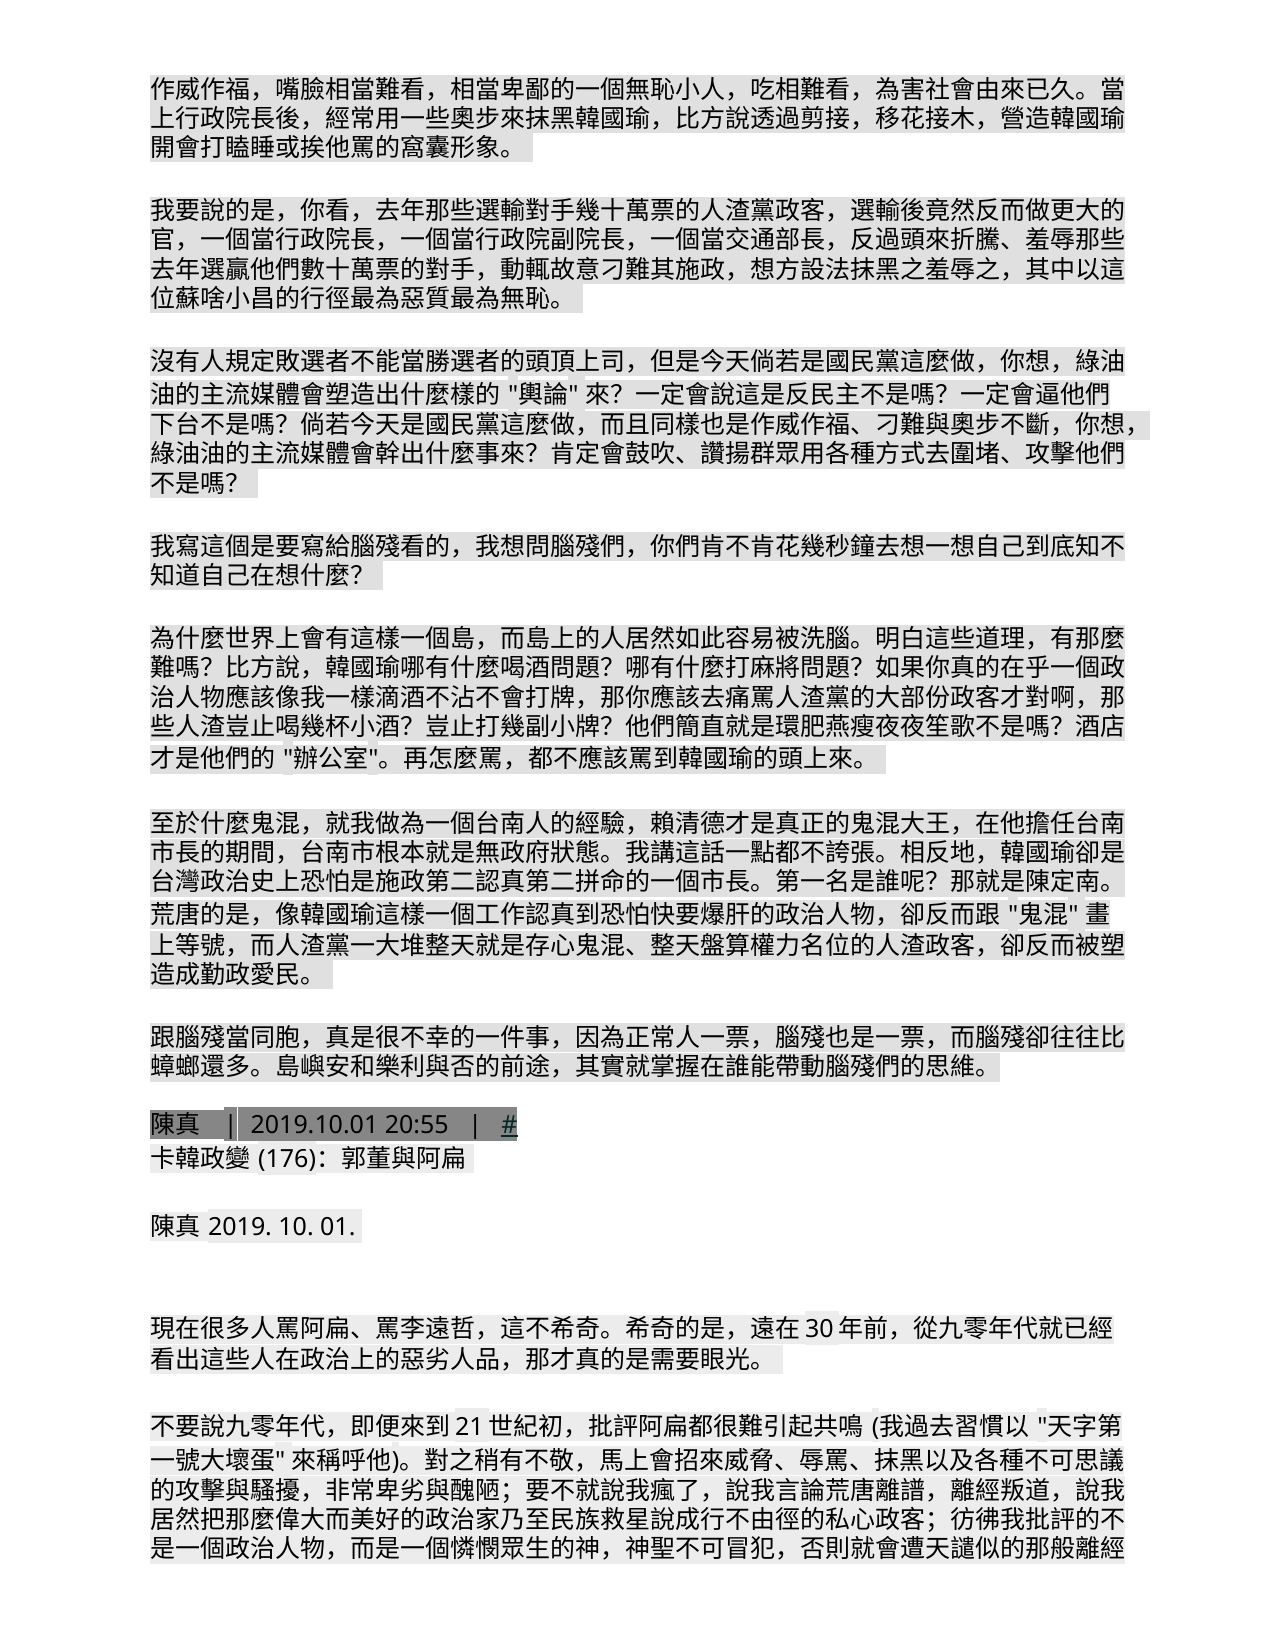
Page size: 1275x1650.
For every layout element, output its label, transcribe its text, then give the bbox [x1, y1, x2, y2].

text 陳真 | 2019.10.01 20:55 | # [150, 1107, 1125, 1141]
text 卡韓政變 (176)：郭董與阿扁 陳真 2019. 10. 01. 現在很多人罵阿扁、罵李遠哲，這不希奇。希奇的是，遠在30年前，從九零年代就已經看出這些人在政治上的惡劣人品，那才真的是需要眼光。 不要說九零年代，即便來到21世紀初，批評阿扁都很難引起共鳴 (我過去習慣以 "天字第一號大壞蛋" 來稱呼他)。對之稍有不敬，馬上會招來威脅、辱罵、抹黑以及各種不可思議的攻擊與騷擾，非常卑劣與醜陋；要不就說我瘋了，說我言論荒唐離譜，離經叛道，說我居然把那麼偉大而美好的政治家乃至民族救星說成行不由徑的私心政客；彷彿我批評的不是一個政治人物，而是一個憐憫眾生的神，神聖不可冒犯，否則就會遭天譴似的那般離經叛道。 批評李遠哲也一樣。記得 2000年時，阿扁選總統，李遠哲是他的 "國師"，辭掉中研院院長一職相挺，很多人感動到痛哭流涕，奉若神明。當時我寫文章說李遠哲是個政治牆頭草，缺乏誠信與基本信念，忽藍忽綠，忽統忽獨，今天擁核明天反核，見人說人話，見鬼說鬼話。文章一寫完，馬上就招來無數 "報應"。 這些人，也許是個好爸爸、好老公或好老師，但是做為一個公眾人物乃至政治人物，卻是一種禍害，一種極其不堪的負面典範。 我並不覺得我眼光特別好，只能說一般人或這個社會的鑑賞能力實在太差；嚴格說來，我不知道究竟是島內人們的道德感出了問題還是美感鑑賞能力欠佳，明明是個貪婪的大壞蛋，明明是個翻來覆去的小癟三，卻都曾經被台灣人視為宛若神明那般的美好希望之所在。 郭台銘也是一例。過去我們看不見他，難以評價，現在他跳上檯面，第一時間理當就能看出其人之卑鄙。實在很納悶至今怎麼還會有人仰慕這樣一個行事窩囊陰暗任性猥瑣的小人？一個人究竟是要惡劣到什麼程度、使壞到何種地步，然後人們才能終於看見他的真實樣貌？ 郭台銘說，他之退選是因為他只談政策談願景，而其他人 (指韓國瑜) 卻只會抹黑，只會說謊吹牛。郭說自己受不了這種 "只會抹黑" 的選舉環境，所以要退選。郭還大罵韓國瑜一大堆很難聽卻完全不是事實的話。 我不想再覆述無數陰暗齷齪事件的細節，我只是想說：郭台銘憑著他幾千億財產，買通或吸引無數媒體與媒體人以及許多藍綠政客，聯合民進黨及柯文哲，打從四月開始，每一天除了造謠抹黑，還是造謠抹黑，用盡各種下三濫手段醜化妖魔化韓國瑜，其鋪天蓋地的齷齪程度，前所未見。這樣一個人，卻反而還指控受害人，然後說自己受不了這麼骯髒的政治環境，所以只好退選。你聽了，難道還看不出來這是一個什麼樣的人？ 如今，郭退選總統，改攻國會，並致力於把韓國瑜拉下來。我相信，只要郭、柯、宋及人渣黨和一堆尾巴黨還在，往後至少幾年 (不只是幾個月)，台灣政治恐怕會比現在更加臭不可聞。 CIA 駐台特務司徒文 (William Anthony Stanton)，故意對外說郭台銘是中共派出來的政治打手，目的是要影響台灣政壇，破壞台灣的民主自由。這真是鬼扯到極點，司先生難道以為大家都是白痴？中共會派出一個人來幫助民進黨死裡翻身、乃至大獲全勝？ 相反地，若要說 "郭台銘之亂" 背後沒有美國因素，我才不信。郭、柯兩人 (特別是郭)，絕對是往後台灣政壇除人渣黨之外的一大亂源。我不相信這是一種偶然，也不相信這只是個人心意使然。 我原本想這麼說，"郭台銘就是一個有幾千億身家的阿扁"，財產比阿扁多出了一個0。但我後來覺得這樣講對阿扁不公平。財富上，一個郭台銘等於十個阿扁。但在敗德面向上，我看一個郭等於至少一百個扁。 過去這十年來，台灣政壇人渣輩出，如雨後春筍。看多了人渣，我早已不再覺得阿扁是 "天字第一號大壞蛋" 了，跟時下當紅的人渣們相比，阿扁之壞，簡直連比都不能比了。 施明德相信美麗島辯護律師群很多是國民黨臥底，但我只知道謝長廷以及我過去尊敬現在仍對之深懷情感的江鵬堅是調查局特務 (江臨終前自己坦承)，至於其他辯護律師還有誰是特務，恐怕只能留待日後史料解密方知。 我知道阿扁早年是國民黨人，但他是不是特務我不敢說。我只能說，不管怎麼樣，阿扁好歹參與過黨外運動的發展，貢獻了屬於他的一份心力。但是郭台銘卻只是財大氣粗，有錢有閒就突然跑出來，用盡下三濫手段來從事政治，根本無一絲可取之處。 其所謂龐大事業王國，更是為富不仁，長年違法行事，怙惡不悛，視勞工如畜牲，基本上就是一個對法律與他人生命視若無睹的奸商。我不知道那些仰慕他的人究竟知不知道自己在仰慕什麼？ 騙子其實不可怕，可怕的是為數眾多、不斷被騙的腦殘們。我始終覺得，事實性的東西也許很容易透過造謠來騙人，但是，美學性、道德性的東西，那就根本是怎麼騙都騙不了了，因為那涉及一種鑑賞力，簡單說就是判斷人事物善惡美醜的能力。這恐怕才是一個社會長期發展良莠的根本因素。 每次聽到人們紛紛在說誰好棒或哪部電影好棒，我常有一種無語問蒼天的感覺。記得大腸花之亂以及當時柯文哲聯手民進黨對連勝文進行鋪天蓋地的抹黑與嫁禍栽贓時，柯被主流綠媒捧成神明，眾人膜拜；特別是年輕一代，完全就是把他當成偶像，甚至還有朋友熱切地問我要不要趕緊搬回台北，以便能接近偉大的柯文哲。 我不知道大家聽懂不懂我在說什麼，我只能盡力用最粗淺的大白話來表達，但表達能力畢竟很有限。 我其實都不是在講一時一地的什麼選舉或藍綠，我對郭、柯等等這些不值一提的小人物也一點興趣都沒有，我甚至不是真的想談統獨，也不是在講任何一種政治，我要說的恰恰就只是有關大或小，高或低，深或淺，遠或近。至於那些保存期限很短的東西，我其實並沒有很大的興趣。我希望人們能注意那些幾乎不會隨時空而改變的東西，那也許才是生命長存之憑藉。 後記： 剛畢業時，原本是想要去日本東京大學念神經生物學或分子遺傳。後來，家破人亡，政治摧毀了兩個家庭，我則因為叛亂案被限制出境，於是只好留下來當了八年醫生，直到政治解嚴，直到我考上公費留學才有盤纏。那時候的我，已經不知不覺走上哲學這條路。 曾經跟劍橋的老師提起我當初其實是想走入實驗室，想把一生投入研究那些肉眼看不見卻足以長久左右生命的東西，例如基因，後來卻走上似乎更加 "根本" 的哲學。 老師問我為何有此巨大轉變？我說某個意義上並沒有轉變，我總是會被那些很根本的東西所吸引，就如同 "1為何是1"、"為何我知道這是一個茶杯？"、"為何我能理解別人"...等等等，對我始終是個謎，我想解開謎底，彷彿生命的一切秘密就藏在裏頭似的。 [150, 1141, 1125, 1564]
text 卡韓政變 (177)：跟腦殘當同胞，真是很不幸的一件事 陳真 2019. 10. 02. 我第一次深深感受到洗腦的威力是在我念完國中準備上高中的那個暑假，我跟班上一個好朋友說，我很喜歡柏楊先生。沒想到他馬上臉色大變說，"那個人很偏激哦"。我這同學很聰明，居然也會被洗腦，因此讓我感到更加訝異。他根本不知道柏楊寫過哪些內容，"偏激" 二字卻馬上不經思索脫口而出。 "偏激" 是曾經主導台灣政治長達數十年的一個最溫和的基本抹黑辭彙，跟 "黨外人士" 畫等號 (另一個等號是 "陰謀野心份子")。不管你走到哪，特別是在校園裏，只要一講起 "少數害群之馬" (即任何批評政府的人)，"偏激" 就會脫口而出；人們用 "偏激" 來做出一切結論；不管討論什麼，說來說去就是一句 "很偏激"。 這就如同現在不管走到哪，人們只要一講起韓國瑜，"草包" 或 "鬼混" 或 "落跑" 等辭彙就會直接扣上來，具有非常高度的一致性，就像在念台詞那樣，每個人脫口而出就是一模一樣的對白。腦殘們甚至會為此憤憤不平，彷彿韓國瑜與他有殺父之仇似的。不妨再看看我曾貼過的這段影片： https://bit.ly/2mrl6MB 看 1:22-1:38 及 3:05-3:18。特別是3: 12那位腦殘，嘴臉真是很經典。大家 "看" 得出來我想講的那樣一種意思嗎？好像充滿什麼正義感似的嘴臉。一個人的智商如何，許多時候你光是用眼睛 "看" 就能看得出來，因為一個人的聰慧程度，恰恰就寫在臉上。 洗腦或抹黑不一定透過造謠，它其實就像一種廣告，讓你像隻鸚鵡一樣，不斷覆述其基本台詞，但你會以為這是你自己的思考結果。 人渣黨有個惡性程度相當高的政客叫做蘇啥小昌的，現在在當所謂行政院長，沐猴而冠，作威作福，嘴臉相當難看，相當卑鄙的一個無恥小人，吃相難看，為害社會由來已久。當上行政院長後，經常用一些奧步來抹黑韓國瑜，比方說透過剪接，移花接木，營造韓國瑜開會打瞌睡或挨他罵的窩囊形象。 我要說的是，你看，去年那些選輸對手幾十萬票的人渣黨政客，選輸後竟然反而做更大的官，一個當行政院長，一個當行政院副院長，一個當交通部長，反過頭來折騰、羞辱那些去年選贏他們數十萬票的對手，動輒故意刁難其施政，想方設法抹黑之羞辱之，其中以這位蘇啥小昌的行徑最為惡質最為無恥。 沒有人規定敗選者不能當勝選者的頭頂上司，但是今天倘若是國民黨這麼做，你想，綠油油的主流媒體會塑造出什麼樣的 "輿論" 來？一定會說這是反民主不是嗎？一定會逼他們下台不是嗎？倘若今天是國民黨這麼做，而且同樣也是作威作福、刁難與奧步不斷，你想，綠油油的主流媒體會幹出什麼事來？肯定會鼓吹、讚揚群眾用各種方式去圍堵、攻擊他們不是嗎？ 我寫這個是要寫給腦殘看的，我想問腦殘們，你們肯不肯花幾秒鐘去想一想自己到底知不知道自己在想什麼？ 為什麼世界上會有這樣一個島，而島上的人居然如此容易被洗腦。明白這些道理，有那麼難嗎？比方說，韓國瑜哪有什麼喝酒問題？哪有什麼打麻將問題？如果你真的在乎一個政治人物應該像我一樣滴酒不沾不會打牌，那你應該去痛罵人渣黨的大部份政客才對啊，那些人渣豈止喝幾杯小酒？豈止打幾副小牌？他們簡直就是環肥燕瘦夜夜笙歌不是嗎？酒店才是他們的 "辦公室"。再怎麼罵，都不應該罵到韓國瑜的頭上來。 至於什麼鬼混，就我做為一個台南人的經驗，賴清德才是真正的鬼混大王，在他擔任台南市長的期間，台南市根本就是無政府狀態。我講這話一點都不誇張。相反地，韓國瑜卻是台灣政治史上恐怕是施政第二認真第二拼命的一個市長。第一名是誰呢？那就是陳定南。荒唐的是，像韓國瑜這樣一個工作認真到恐怕快要爆肝的政治人物，卻反而跟 "鬼混" 畫上等號，而人渣黨一大堆整天就是存心鬼混、整天盤算權力名位的人渣政客，卻反而被塑造成勤政愛民。 跟腦殘當同胞，真是很不幸的一件事，因為正常人一票，腦殘也是一票，而腦殘卻往往比蟑螂還多。島嶼安和樂利與否的前途，其實就掌握在誰能帶動腦殘們的思維。 [150, 75, 1125, 1082]
